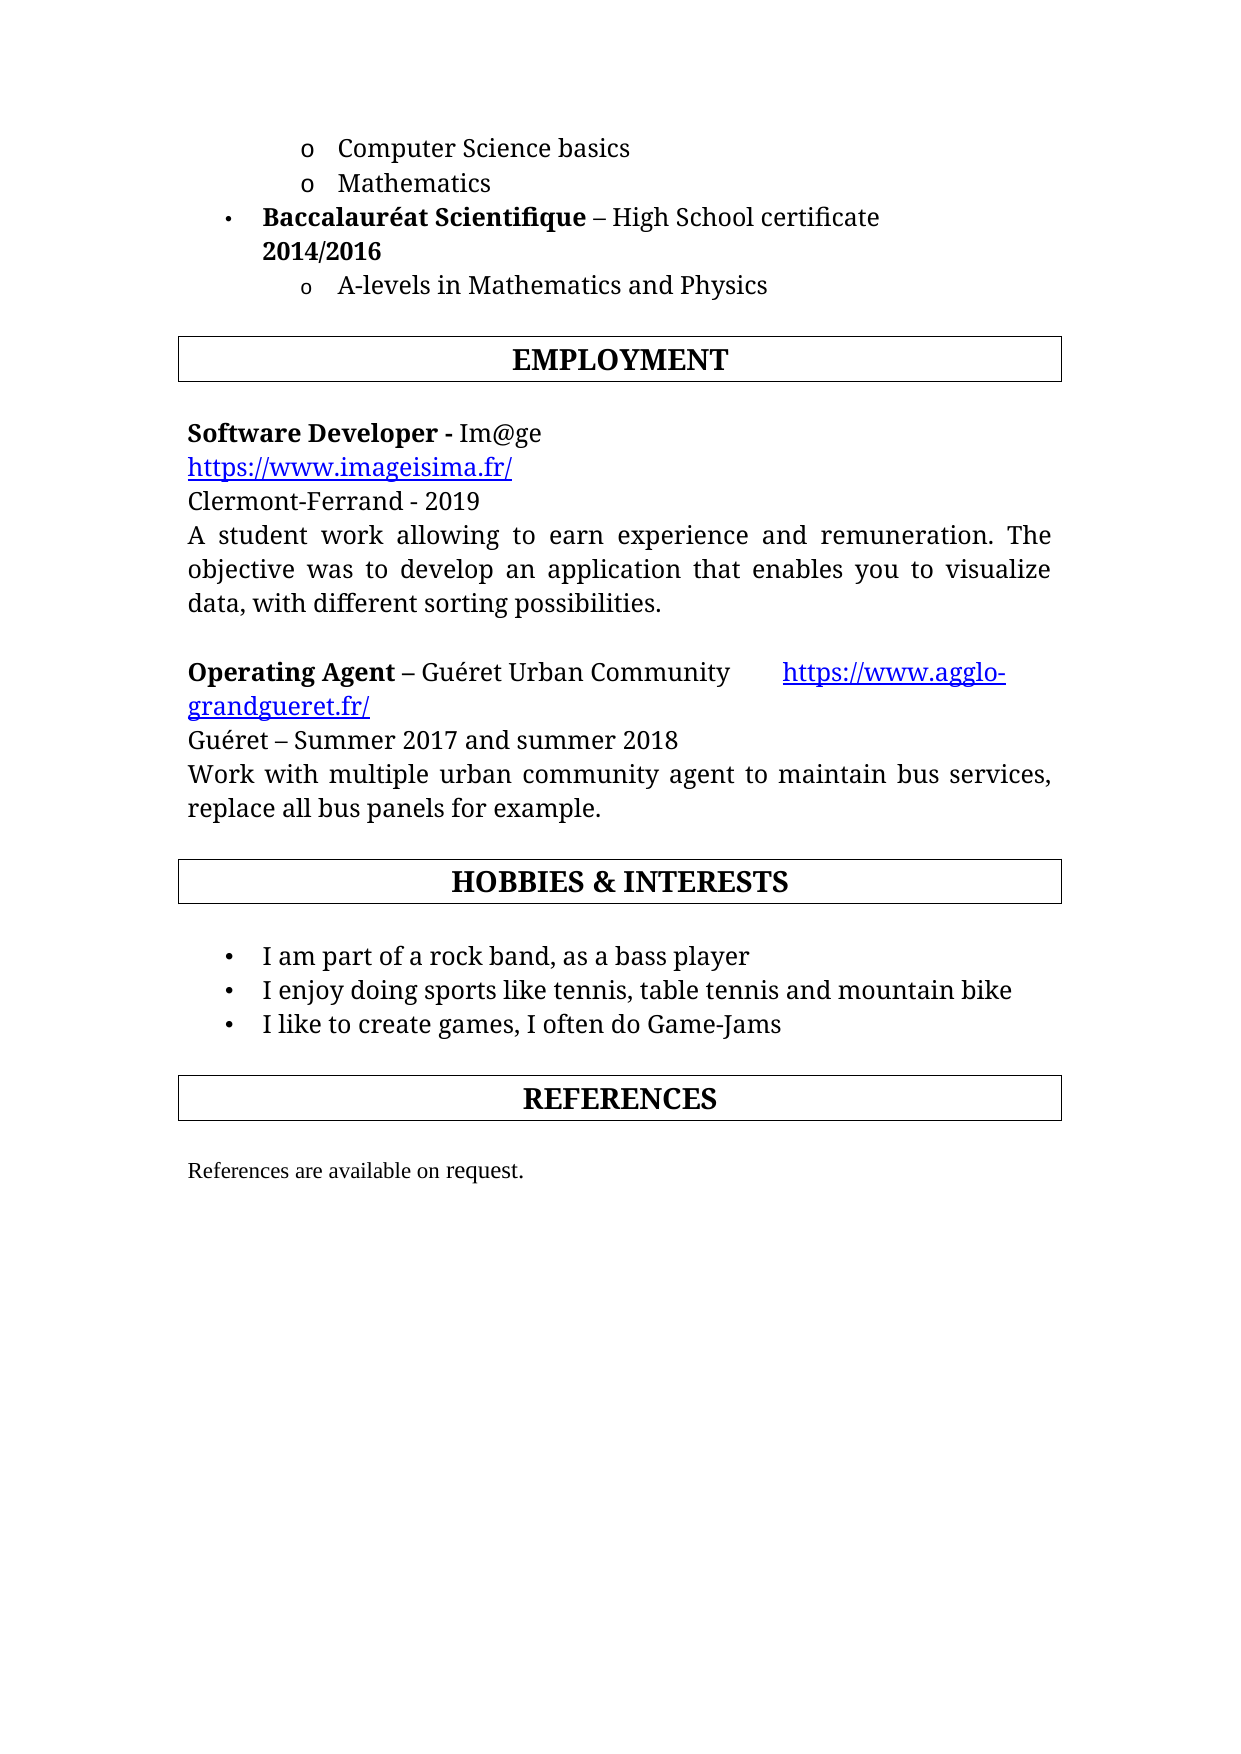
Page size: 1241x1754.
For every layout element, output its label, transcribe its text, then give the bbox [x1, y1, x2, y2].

text References are available on request. [187, 1155, 1053, 1183]
list I like to create games, I often do Game-Jams [225, 1007, 1053, 1041]
text REFERENCES [179, 1076, 1061, 1120]
table_header Software Developer - Im@ge https://www.imageisima.fr/ Clermont-Ferrand - 2019 A student work allowing to earn experience and remuneration. The objective was to develop an application that enables you to visualize data, with different sorting possibilities. [176, 382, 1064, 654]
text EMPLOYMENT [179, 337, 1061, 381]
list A-levels in Mathematics and Physics [300, 268, 1053, 302]
list I am part of a rock band, as a bass player [225, 938, 1053, 973]
list I enjoy doing sports like tennis, table tennis and mountain bike [225, 973, 1053, 1007]
table_header Operating Agent – Guéret Urban Community https://www.agglo-grandgueret.fr/ Guéret – Summer 2017 and summer 2018 Work with multiple urban community agent to maintain bus services, replace all bus panels for example. [176, 654, 1064, 858]
list Computer Science basics [300, 131, 1053, 165]
list Baccalauréat Scientifique – High School certificate 2014/2016 [225, 199, 1053, 268]
text HOBBIES & INTERESTS [179, 860, 1061, 903]
list Mathematics [300, 165, 1053, 199]
